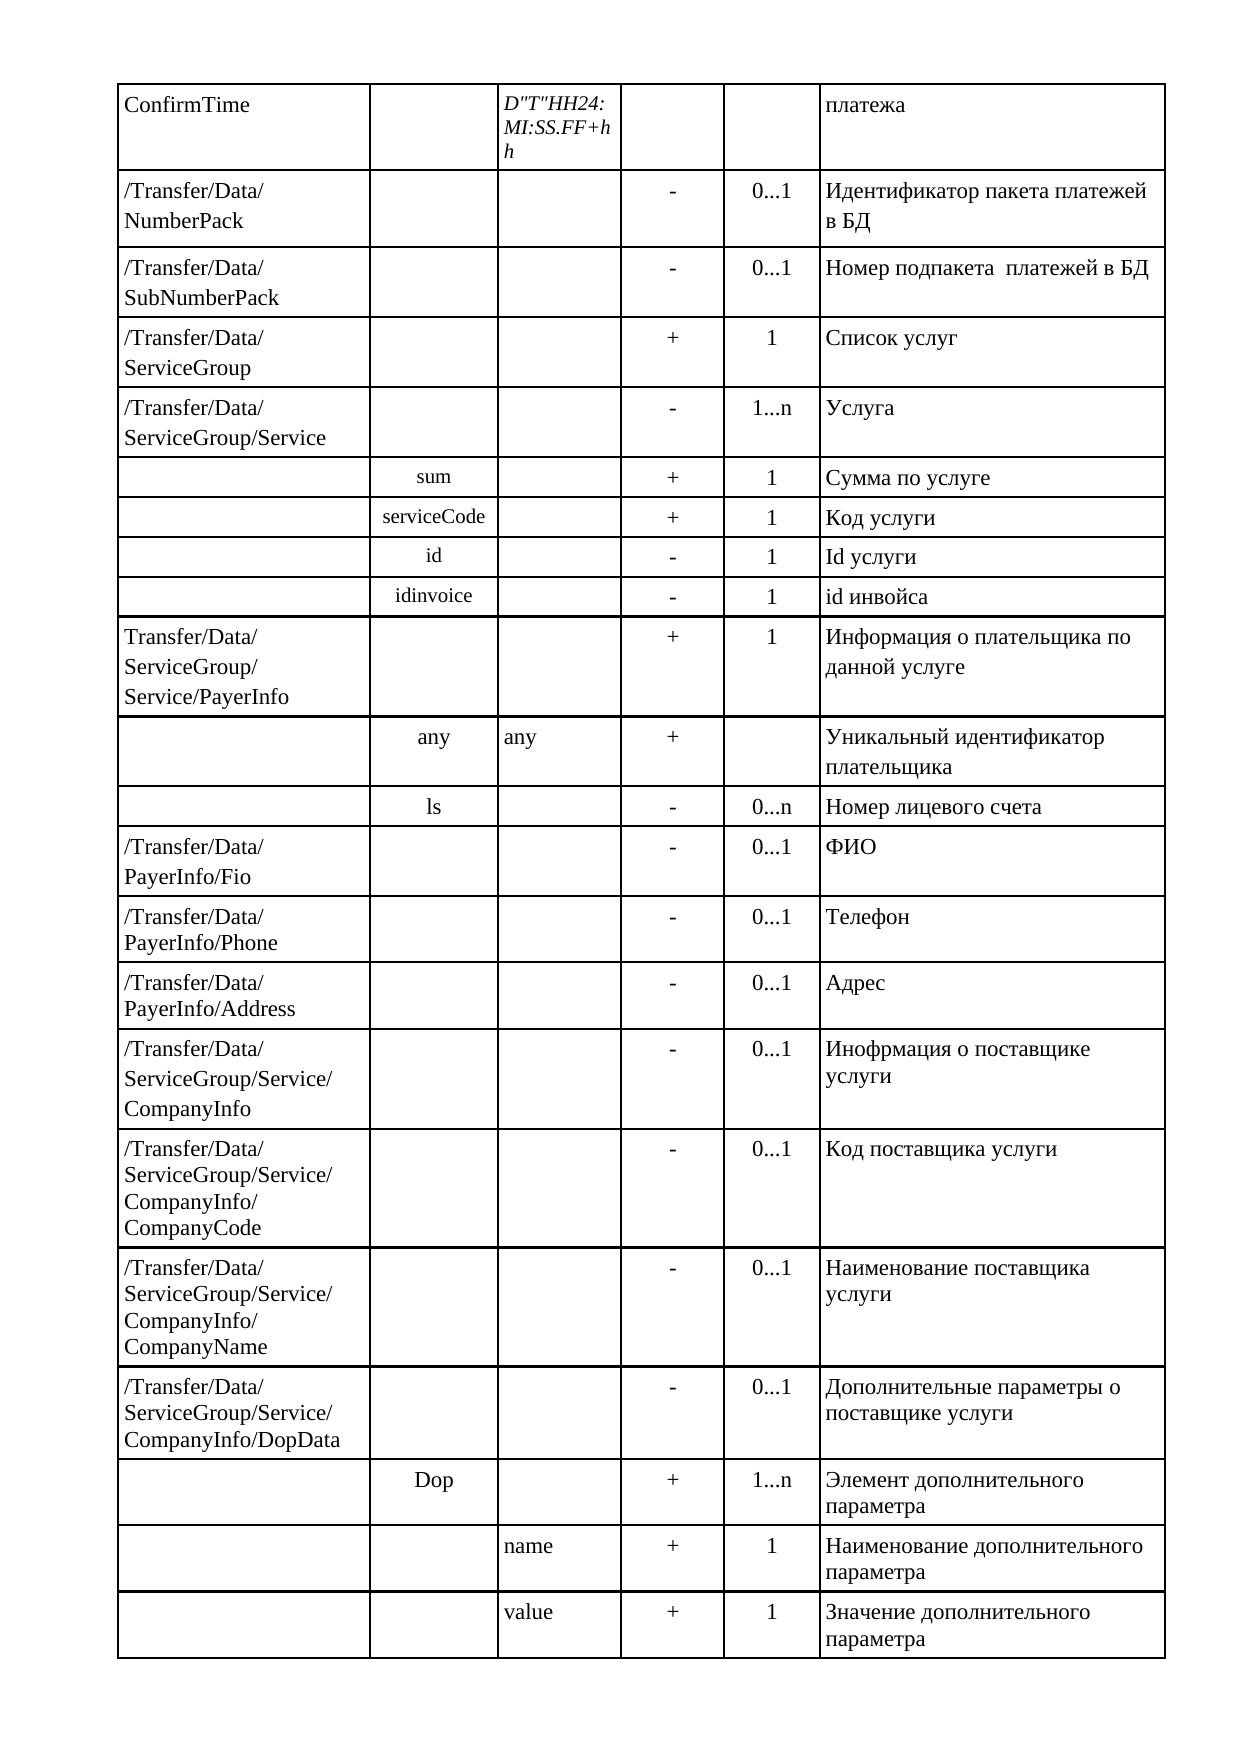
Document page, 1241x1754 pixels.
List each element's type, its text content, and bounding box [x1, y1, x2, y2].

table_cell [371, 318, 497, 386]
table_cell [371, 1030, 497, 1127]
table_cell 0...1 [725, 1249, 819, 1365]
table_cell + [622, 498, 723, 536]
table_cell 1...n [725, 388, 819, 456]
table_cell /Transfer/Data/ ServiceGroup/Service/ CompanyInfo/ CompanyName [119, 1249, 369, 1365]
table_cell [371, 248, 497, 316]
table_cell Дополнительные параметры о поставщике услуги [821, 1368, 1164, 1458]
table_cell Наименование дополнительного параметра [821, 1526, 1164, 1590]
table_cell 0...1 [725, 171, 819, 246]
table_cell 1 [725, 498, 819, 536]
table_cell [371, 388, 497, 456]
table_cell [499, 787, 620, 825]
table_cell 0...1 [725, 248, 819, 316]
table_cell /Тransfer/Data/PayerInfo/Address [119, 963, 369, 1027]
table_cell Идентификатор пакета платежей в БД [821, 171, 1164, 246]
table_cell [119, 1460, 369, 1524]
table_cell [371, 827, 497, 895]
table_cell Код поставщика услуги [821, 1130, 1164, 1246]
table_cell [371, 1368, 497, 1458]
table_cell Номер лицевого счета [821, 787, 1164, 825]
table_cell /Тransfer/Data/ ServiceGroup/Service [119, 388, 369, 456]
table_cell Тransfer/Data/ ServiceGroup/ Service/PayerInfo [119, 618, 369, 715]
table_cell 1...n [725, 1460, 819, 1524]
table_cell 0...1 [725, 963, 819, 1027]
table_cell [499, 1249, 620, 1365]
table_cell /Тransfer/Data/ ServiceGroup [119, 318, 369, 386]
table_cell платежа [821, 85, 1164, 169]
table_cell + [622, 1526, 723, 1590]
table_cell 1 [725, 538, 819, 576]
table_cell 1 [725, 318, 819, 386]
table_cell [119, 458, 369, 496]
table_cell - [622, 85, 723, 169]
table_cell [371, 1593, 497, 1657]
table_cell Услуга [821, 388, 1164, 456]
table_cell [371, 963, 497, 1027]
table_cell /Тransfer/Data/SubNumberPack [119, 248, 369, 316]
table_cell 0...n [725, 787, 819, 825]
table_cell [119, 787, 369, 825]
table_cell [371, 171, 497, 246]
table_cell /Transfer/Data/ ServiceGroup/Service/ CompanyInfo/ CompanyCode [119, 1130, 369, 1246]
table_cell Уникальный идентификатор плательщика [821, 718, 1164, 785]
table_cell [499, 1368, 620, 1458]
table_cell /Transfer/Data/ ServiceGroup/Service/ CompanyInfo/DopData [119, 1368, 369, 1458]
table_cell Сумма по услуге [821, 458, 1164, 496]
table_cell - [622, 171, 723, 246]
table_cell Информация о плательщика по данной услуге [821, 618, 1164, 715]
table_cell any [499, 718, 620, 785]
table_cell [499, 538, 620, 576]
table_cell 0...1 [725, 827, 819, 895]
table_cell [119, 718, 369, 785]
table_cell Список услуг [821, 318, 1164, 386]
table_cell - [622, 1249, 723, 1365]
table_cell Id услуги [821, 538, 1164, 576]
table_cell [499, 578, 620, 615]
table_cell + [622, 1460, 723, 1524]
table_cell - [622, 388, 723, 456]
table_cell Адрес [821, 963, 1164, 1027]
table_cell Номер подпакета платежей в БД [821, 248, 1164, 316]
table_cell 1 [725, 578, 819, 615]
table_cell - [622, 963, 723, 1027]
table_cell [499, 1030, 620, 1127]
table_cell + [622, 318, 723, 386]
table_cell idinvoice [371, 578, 497, 615]
table_cell [499, 897, 620, 961]
table_cell [371, 1526, 497, 1590]
table_cell Телефон [821, 897, 1164, 961]
table_cell - [622, 827, 723, 895]
table_cell [499, 498, 620, 536]
table_cell [371, 897, 497, 961]
table_cell /Тransfer/Data/PayerInfo/Phone [119, 897, 369, 961]
table_cell 0...1 [725, 897, 819, 961]
table_cell 0...1 [725, 1030, 819, 1127]
table_cell ФИО [821, 827, 1164, 895]
table_cell - [622, 1368, 723, 1458]
table_cell ConfirmTime [119, 85, 369, 169]
table_cell value [499, 1593, 620, 1657]
table_cell /Тransfer/Data/ NumberPack [119, 171, 369, 246]
table_cell - [622, 1130, 723, 1246]
table_cell [499, 388, 620, 456]
table_cell [499, 248, 620, 316]
table_cell 1 [725, 1526, 819, 1590]
table_cell 0...1 [725, 1368, 819, 1458]
table_cell [499, 458, 620, 496]
table_cell [499, 1130, 620, 1246]
table_cell + [622, 458, 723, 496]
table_cell [371, 1249, 497, 1365]
table_cell [725, 718, 819, 785]
table_cell /Тransfer/Data/ ServiceGroup/Service/ CompanyInfo [119, 1030, 369, 1127]
table_cell Значение дополнительного параметра [821, 1593, 1164, 1657]
table_cell + [622, 618, 723, 715]
table_cell any [371, 718, 497, 785]
table_cell [499, 318, 620, 386]
table_cell [499, 827, 620, 895]
table_cell Элемент дополнительного параметра [821, 1460, 1164, 1524]
table_cell /Transfer/Data/PayerInfo/Fio [119, 827, 369, 895]
table_cell - [622, 1030, 723, 1127]
table_cell - [622, 787, 723, 825]
table_cell Инофрмация о поставщике услуги [821, 1030, 1164, 1127]
table_cell Наименование поставщика услуги [821, 1249, 1164, 1365]
table_cell [371, 85, 497, 169]
table_cell 1 [725, 1593, 819, 1657]
table_cell [119, 538, 369, 576]
table_cell [371, 1130, 497, 1246]
table_cell serviceCode [371, 498, 497, 536]
table_cell [499, 963, 620, 1027]
table_cell - [622, 897, 723, 961]
table_cell Код услуги [821, 498, 1164, 536]
table_cell - [622, 538, 723, 576]
table_cell - [622, 248, 723, 316]
table_cell [371, 618, 497, 715]
table_cell [725, 85, 819, 169]
table_cell sum [371, 458, 497, 496]
table_cell D"T"HH24:MI:SS.FF+hh [499, 85, 620, 169]
table_cell id [371, 538, 497, 576]
table_cell ls [371, 787, 497, 825]
table_cell [119, 578, 369, 615]
table_cell [119, 1593, 369, 1657]
table_cell [499, 618, 620, 715]
table_cell Dop [371, 1460, 497, 1524]
table_cell 0...1 [725, 1130, 819, 1246]
table_cell [119, 498, 369, 536]
table_cell id инвойса [821, 578, 1164, 615]
table_cell name [499, 1526, 620, 1590]
table_cell + [622, 1593, 723, 1657]
table_cell 1 [725, 618, 819, 715]
table_cell [119, 1526, 369, 1590]
table_cell [499, 171, 620, 246]
table_cell + [622, 718, 723, 785]
table_cell [499, 1460, 620, 1524]
table_cell - [622, 578, 723, 615]
table_cell 1 [725, 458, 819, 496]
